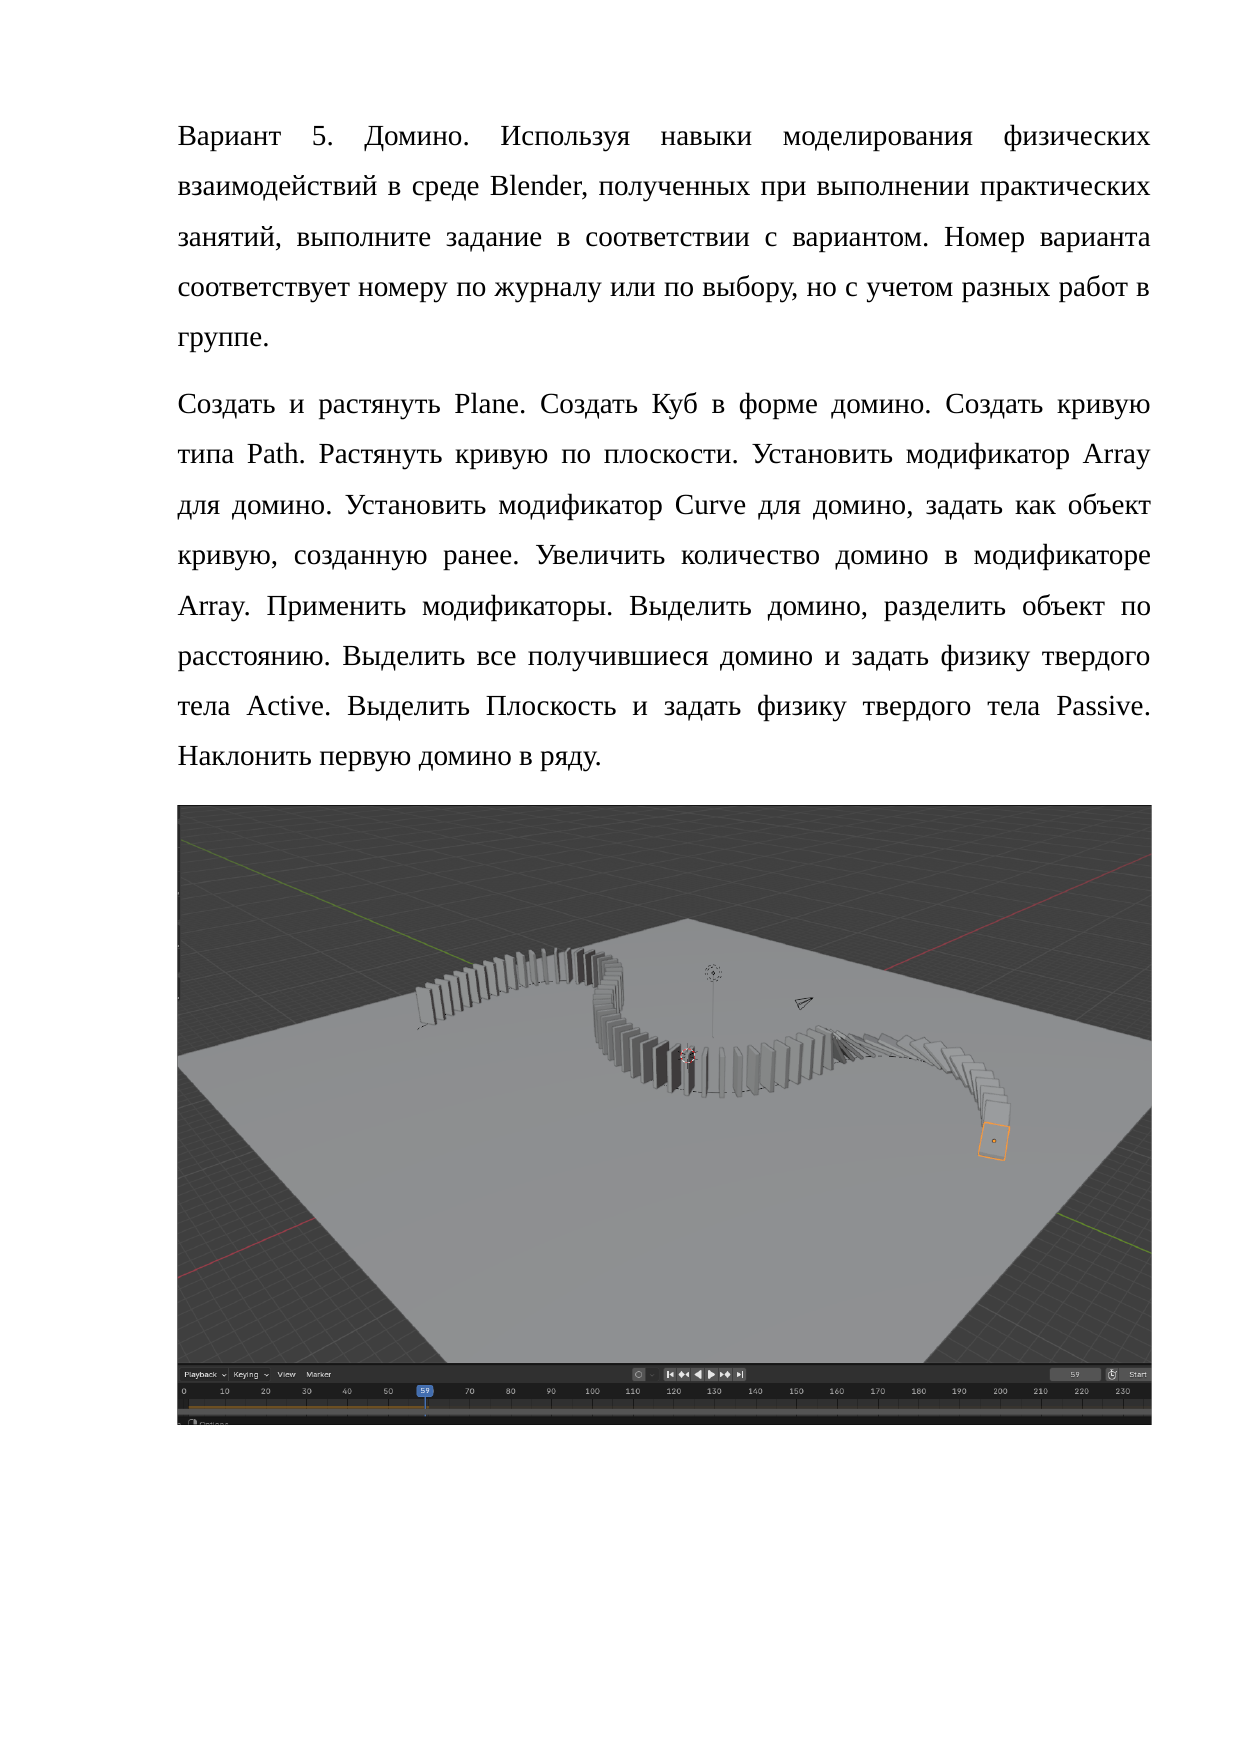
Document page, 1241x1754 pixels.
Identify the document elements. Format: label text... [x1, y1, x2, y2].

picture [177, 805, 1152, 1425]
text Создать и растянуть Plane. Создать Куб в форме домино. Создать кривую типа Path. Растянуть кривую по плоскости. Установить модификатор Array для домино. Установить модификатор Curve для домино, задать как объект кривую, созданную ранее. Увеличить количество домино в модификаторе Array. Применить модификаторы. Выделить домино, разделить объект по расстоянию. Выделить все получившиеся домино и задать физику твердого тела Active. Выделить Плоскость и задать физику твердого тела Passive. Наклонить первую домино в ряду. [177, 386, 1152, 772]
text Вариант 5. Домино. Используя навыки моделирования физических взаимодействий в среде Blender, полученных при выполнении практических занятий, выполните задание в соответствии с вариантом. Номер варианта соответствует номеру по журналу или по выбору, но с учетом разных работ в группе. [177, 118, 1152, 353]
